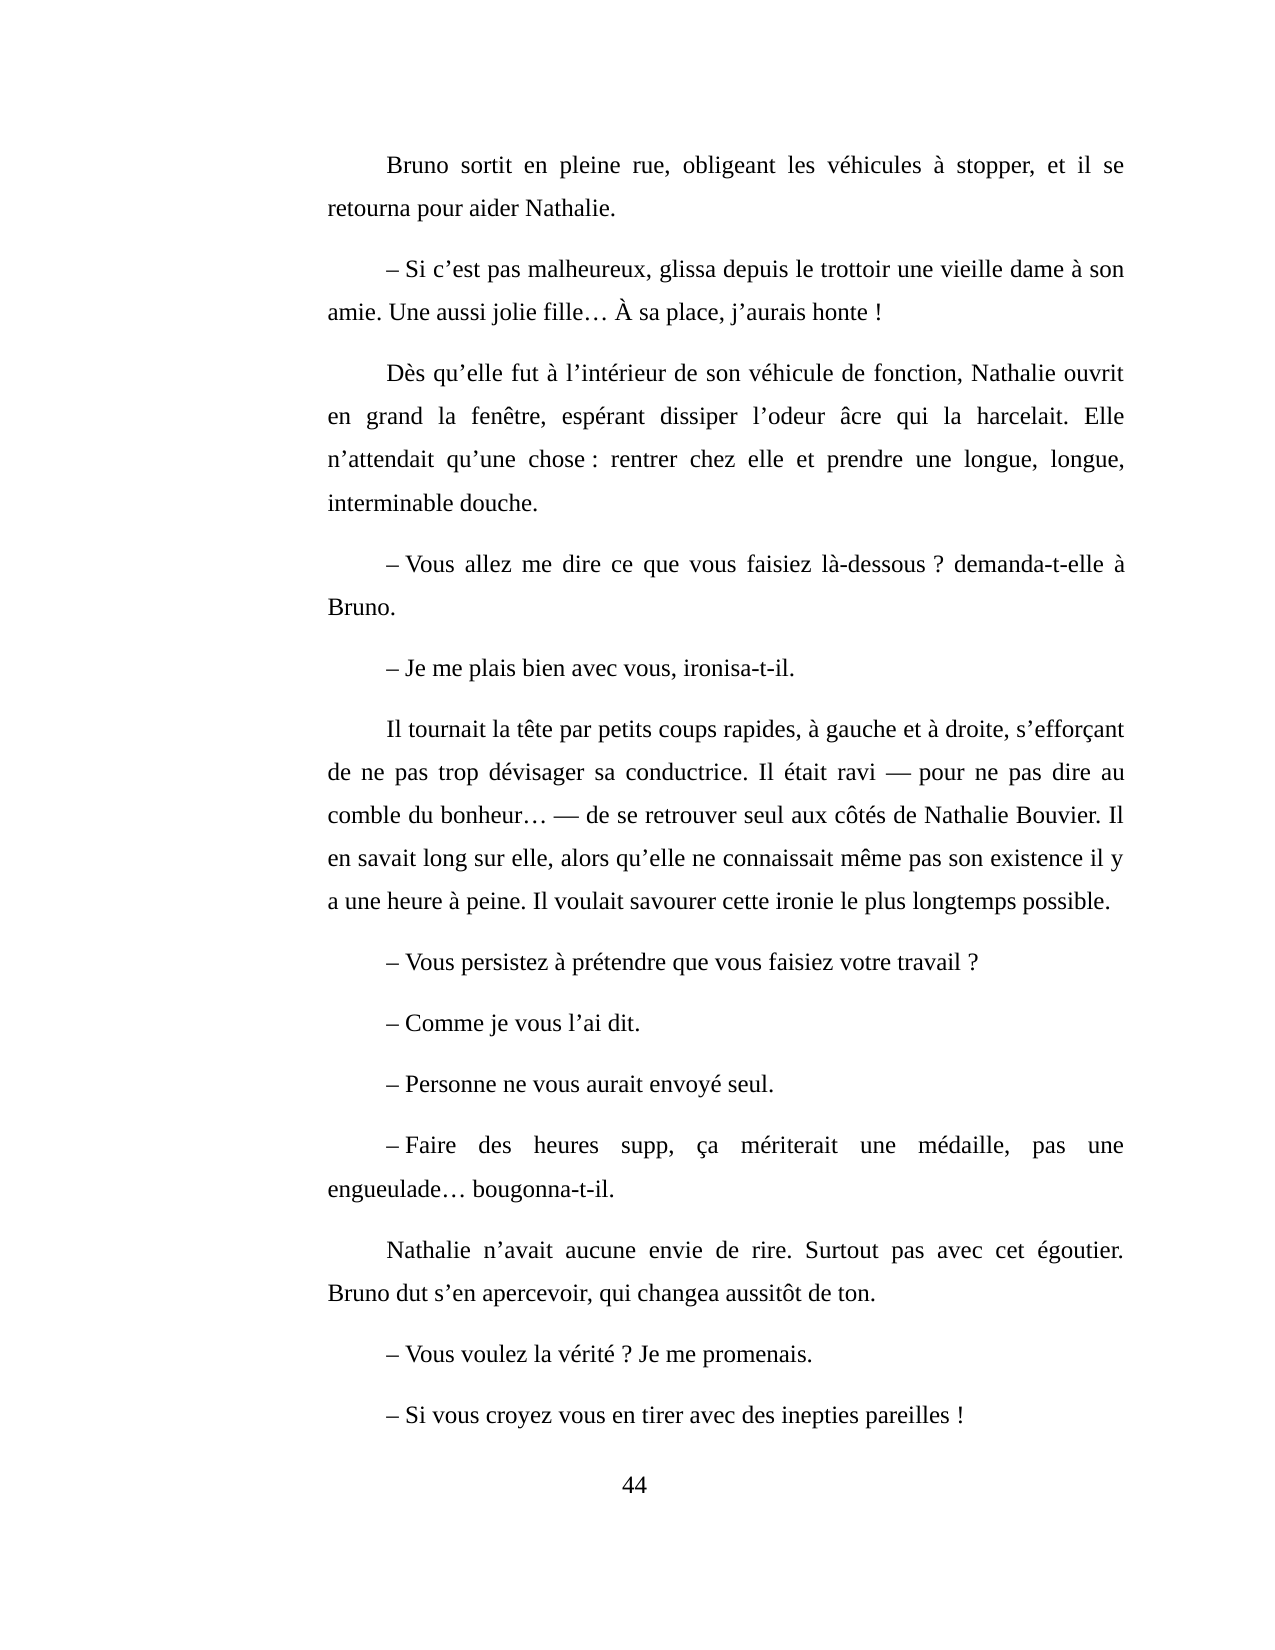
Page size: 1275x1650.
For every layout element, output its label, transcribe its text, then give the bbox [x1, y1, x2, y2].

text Bruno sortit en pleine rue, obligeant les véhicules à stopper, et il se retourna pour aider Nathalie. [327, 150, 1125, 222]
text – Personne ne vous aurait envoyé seul. [327, 1069, 1125, 1098]
text – Si vous croyez vous en tirer avec des inepties pareilles ! [327, 1400, 1125, 1429]
text – Faire des heures supp, ça mériterait une médaille, pas une engueulade… bougonna-t-il. [327, 1131, 1125, 1202]
text Il tournait la tête par petits coups rapides, à gauche et à droite, s’efforçant de ne pas trop dévisager sa conductrice. Il était ravi — pour ne pas dire au comble du bonheur… — de se retrouver seul aux côtés de Nathalie Bouvier. Il en savait long sur elle, alors qu’elle ne connaissait même pas son existence il y a une heure à peine. Il voulait savourer cette ironie le plus longtemps possible. [327, 714, 1125, 915]
text – Si c’est pas malheureux, glissa depuis le trottoir une vieille dame à son amie. Une aussi jolie fille… À sa place, j’aurais honte ! [327, 254, 1125, 326]
text – Vous allez me dire ce que vous faisiez là-dessous ? demanda-t-elle à Bruno. [327, 549, 1125, 621]
text – Vous persistez à prétendre que vous faisiez votre travail ? [327, 947, 1125, 976]
text – Comme je vous l’ai dit. [327, 1008, 1125, 1037]
text Dès qu’elle fut à l’intérieur de son véhicule de fonction, Nathalie ouvrit en grand la fenêtre, espérant dissiper l’odeur âcre qui la harcelait. Elle n’attendait qu’une chose : rentrer chez elle et prendre une longue, longue, interminable douche. [327, 358, 1125, 516]
text – Je me plais bien avec vous, ironisa-t-il. [327, 653, 1125, 682]
text – Vous voulez la vérité ? Je me promenais. [327, 1339, 1125, 1368]
text Nathalie n’avait aucune envie de rire. Surtout pas avec cet égoutier. Bruno dut s’en apercevoir, qui changea aussitôt de ton. [327, 1235, 1125, 1307]
